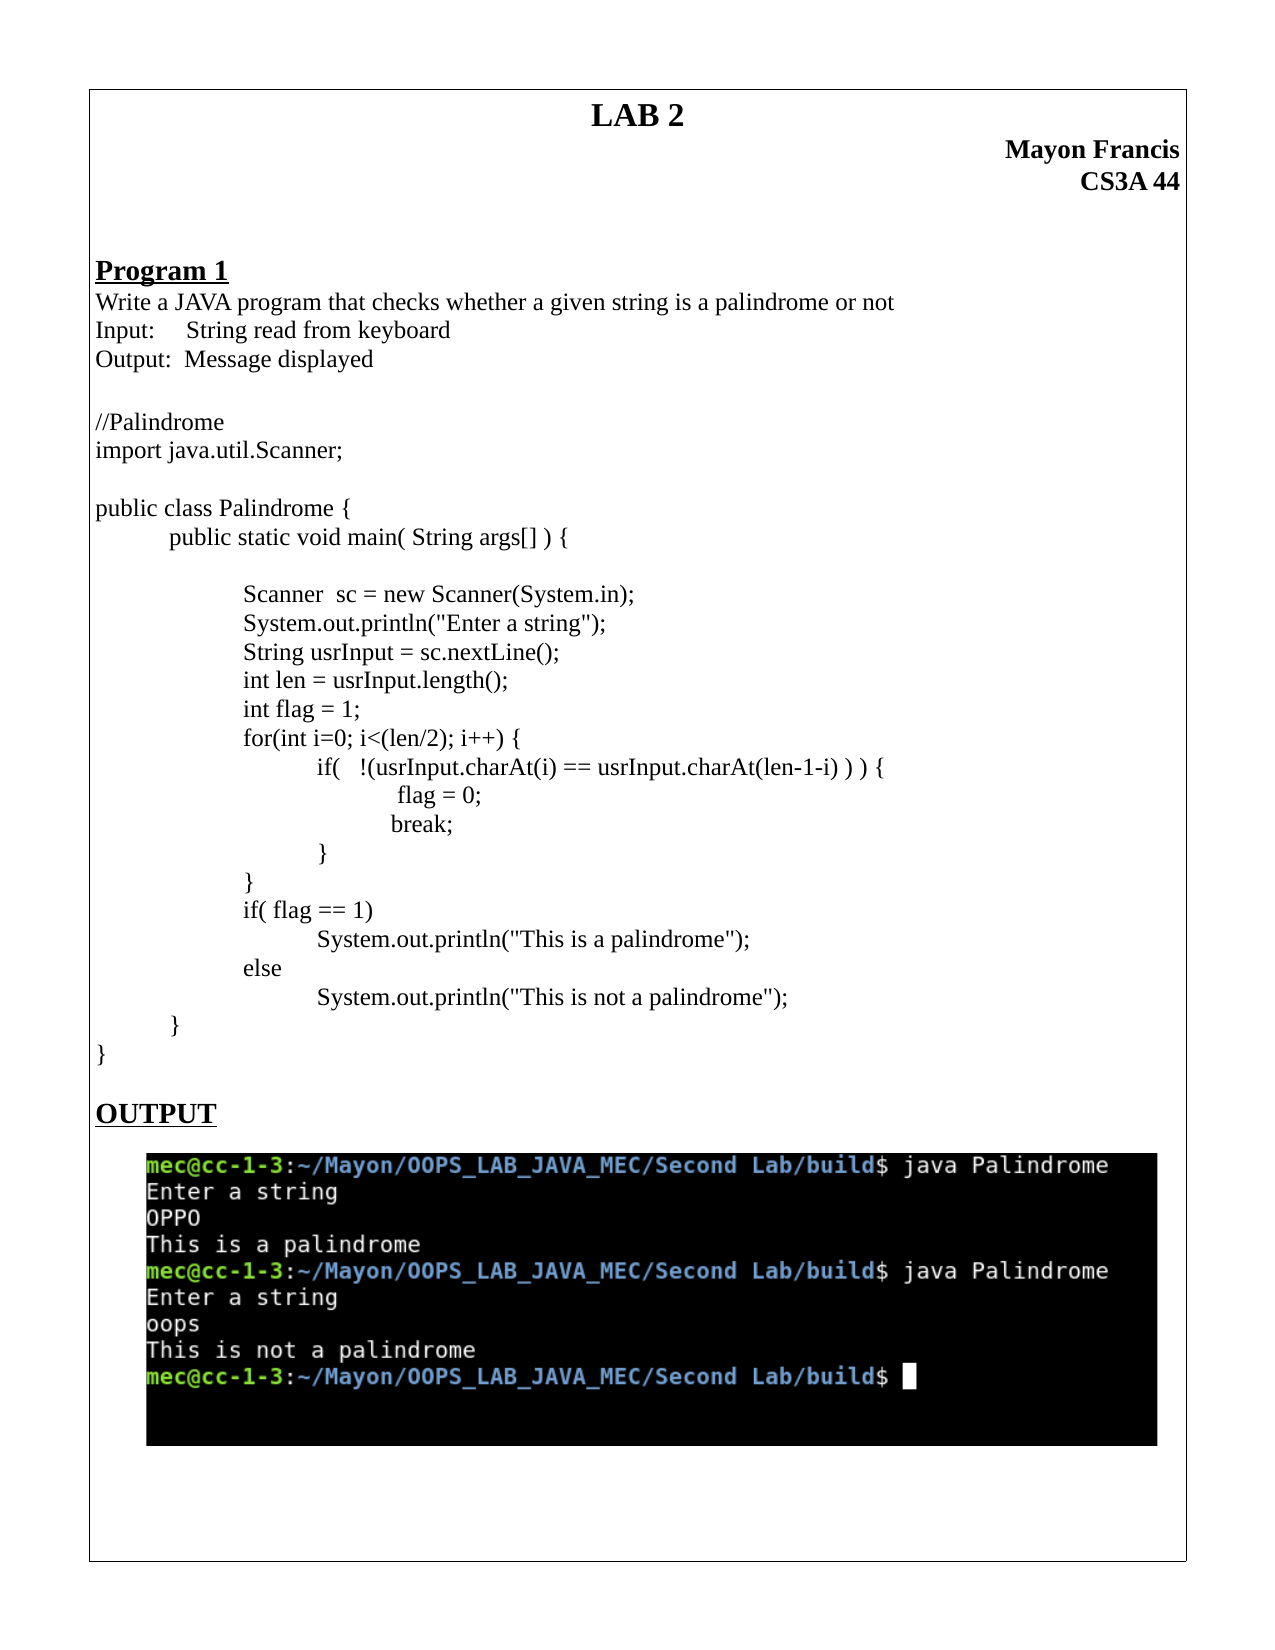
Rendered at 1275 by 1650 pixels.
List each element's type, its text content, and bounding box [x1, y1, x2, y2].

text } [95, 1039, 1180, 1097]
text if( flag == 1) [95, 895, 1180, 924]
text OUTPUT [95, 1097, 1180, 1130]
text public static void main( String args[] ) { [95, 522, 1180, 550]
text LAB 2 [95, 95, 1180, 133]
text } [95, 867, 1180, 895]
text } [95, 838, 1180, 867]
text int flag = 1; [95, 694, 1180, 723]
text System.out.println("This is a palindrome"); [95, 924, 1180, 953]
text flag = 0; [95, 780, 1180, 809]
text Program 1 [95, 253, 1180, 287]
text for(int i=0; i<(len/2); i++) { [95, 723, 1180, 752]
text CS3A 44 [95, 164, 1180, 196]
text } [95, 1010, 1180, 1039]
text System.out.println("This is not a palindrome"); [95, 982, 1180, 1010]
text String usrInput = sc.nextLine(); [95, 637, 1180, 665]
picture [146, 1153, 1158, 1446]
text if( !(usrInput.charAt(i) == usrInput.charAt(len-1-i) ) ) { [95, 752, 1180, 780]
text Scanner sc = new Scanner(System.in); [95, 579, 1180, 608]
text Input: String read from keyboard [95, 316, 1180, 344]
text int len = usrInput.length(); [95, 665, 1180, 694]
text System.out.println("Enter a string"); [95, 608, 1180, 637]
text public class Palindrome { [95, 493, 1180, 522]
text Write a JAVA program that checks whether a given string is a palindrome or not [95, 287, 1180, 316]
text else [95, 953, 1180, 982]
text break; [95, 809, 1180, 838]
text Mayon Francis [95, 133, 1180, 164]
text Output: Message displayed [95, 344, 1180, 373]
text //Palindrome import java.util.Scanner; [95, 407, 1180, 464]
